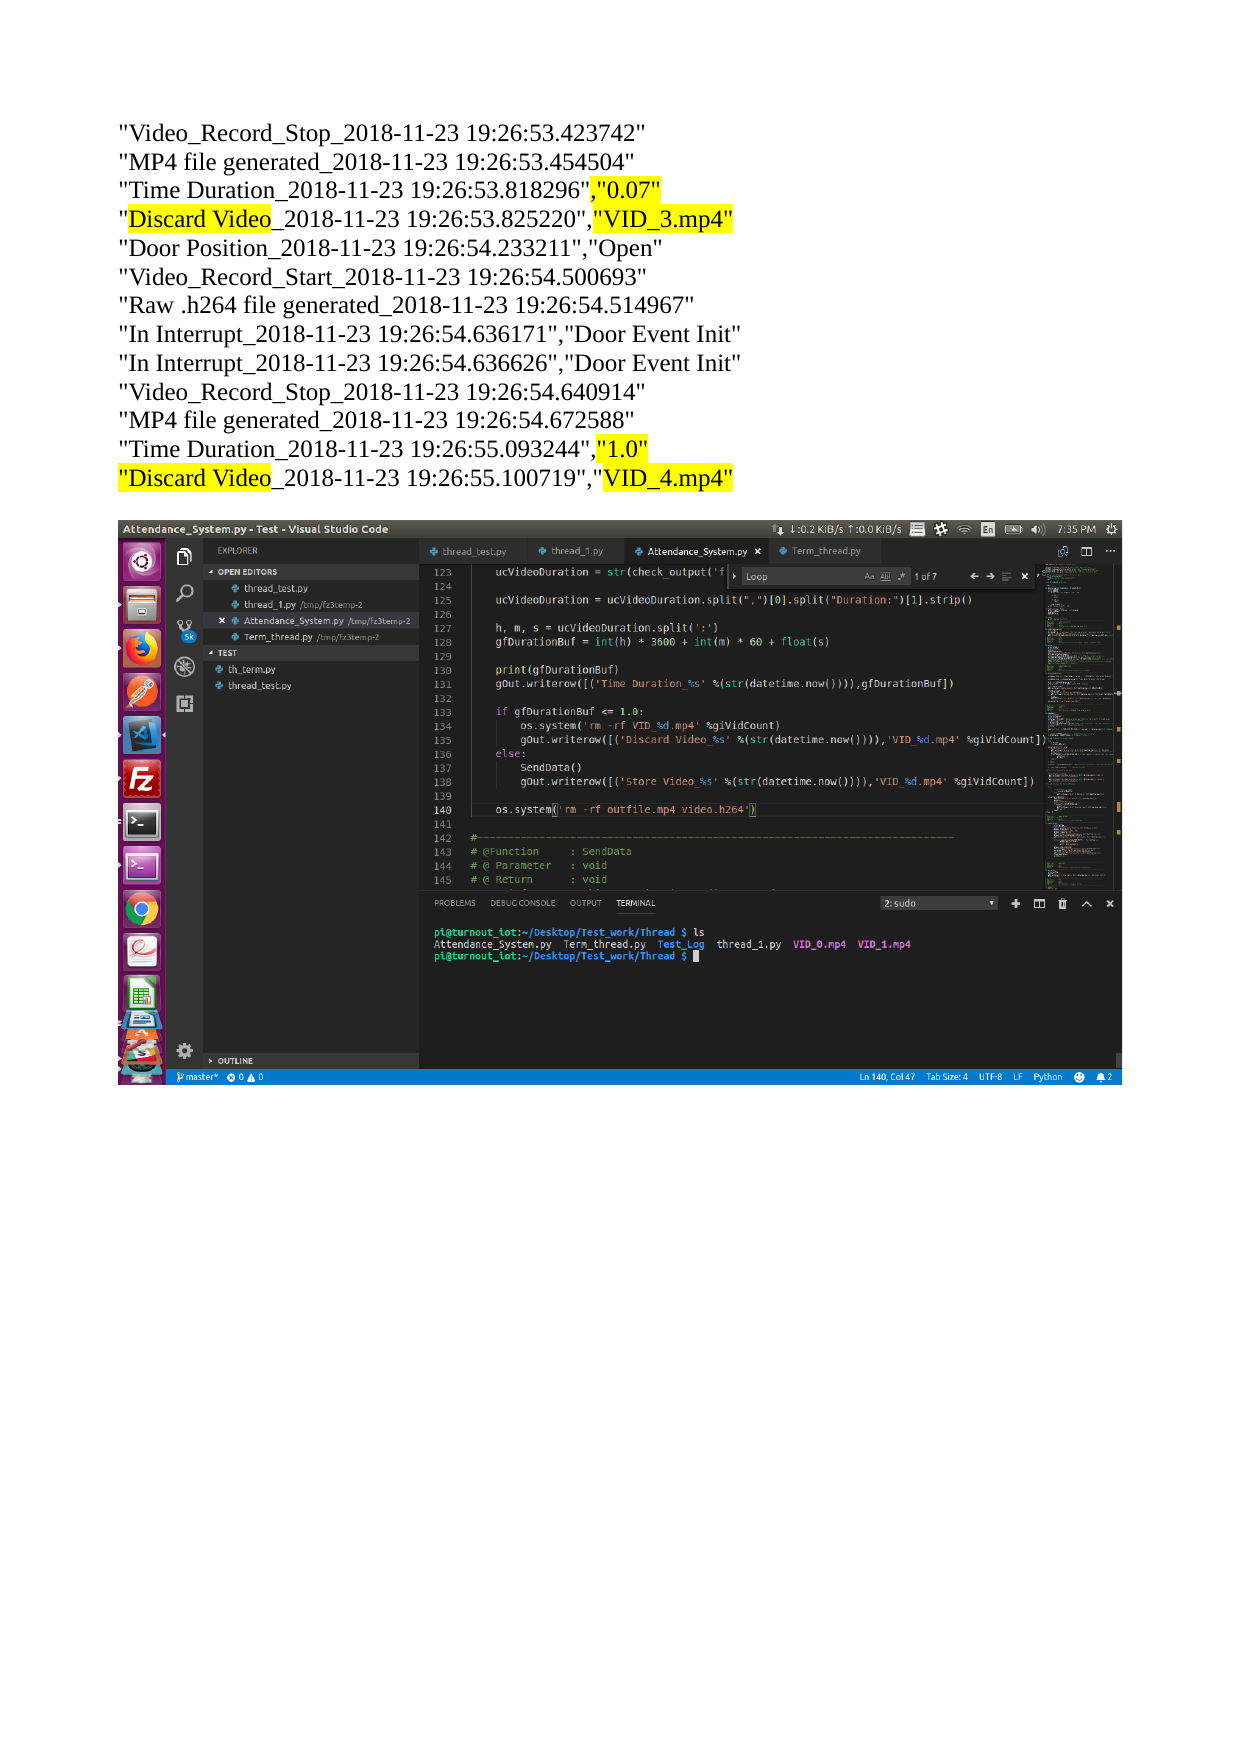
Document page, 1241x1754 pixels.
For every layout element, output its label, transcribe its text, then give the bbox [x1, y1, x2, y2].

text "MP4 file generated_2018-11-23 19:26:54.672588" [118, 406, 1122, 434]
text "Time Duration_2018-11-23 19:26:55.093244","1.0" [118, 434, 1122, 463]
text "In Interrupt_2018-11-23 19:26:54.636171","Door Event Init" [118, 319, 1122, 348]
text "In Interrupt_2018-11-23 19:26:54.636626","Door Event Init" [118, 348, 1122, 377]
text "Video_Record_Stop_2018-11-23 19:26:53.423742" [118, 118, 1122, 147]
text "Video_Record_Start_2018-11-23 19:26:54.500693" [118, 262, 1122, 291]
text "Raw .h264 file generated_2018-11-23 19:26:54.514967" [118, 291, 1122, 319]
text "MP4 file generated_2018-11-23 19:26:53.454504" [118, 147, 1122, 176]
text "Discard Video_2018-11-23 19:26:53.825220","VID_3.mp4" [118, 204, 1122, 233]
text "Time Duration_2018-11-23 19:26:53.818296","0.07" [118, 176, 1122, 204]
text "Video_Record_Stop_2018-11-23 19:26:54.640914" [118, 377, 1122, 406]
picture [118, 520, 1123, 1085]
text "Discard Video_2018-11-23 19:26:55.100719","VID_4.mp4" [118, 463, 1122, 492]
text "Door Position_2018-11-23 19:26:54.233211","Open" [118, 233, 1122, 262]
